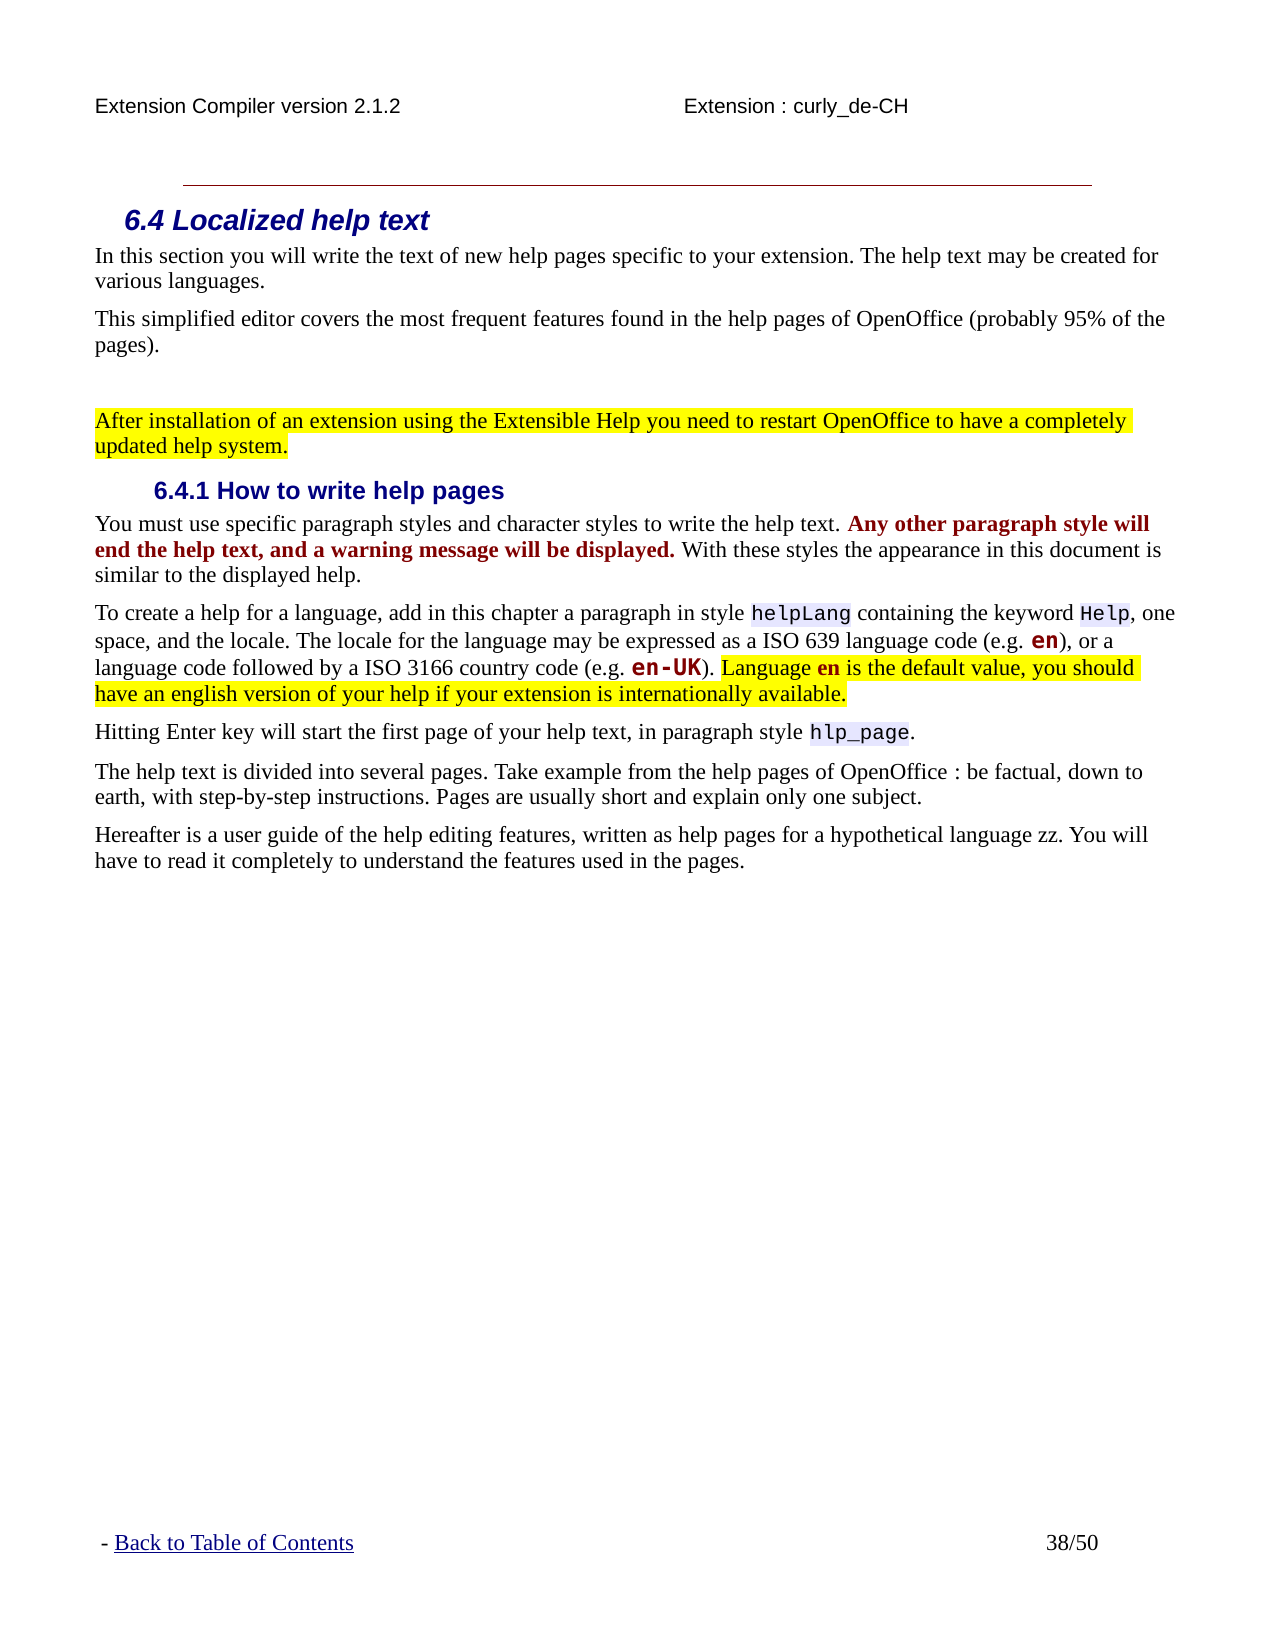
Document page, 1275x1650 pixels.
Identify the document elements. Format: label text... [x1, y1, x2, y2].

text The help text is divided into several pages. Take example from the help pages of OpenOffice : be factual, down to earth, with step-by-step instructions. Pages are usually short and explain only one subject. [94, 758, 1181, 809]
text In this section you will write the text of new help pages specific to your extension. The help text may be created for various languages. [94, 242, 1181, 293]
text Hitting Enter key will start the first page of your help text, in paragraph style hlp_page. [94, 719, 1181, 746]
text Hereafter is a user guide of the help editing features, written as help pages for a hypothetical language zz. You will have to read it completely to understand the features used in the pages. [94, 822, 1181, 873]
text You must use specific paragraph styles and character styles to write the help text. Any other paragraph style will end the help text, and a warning message will be displayed. With these styles the appearance in this document is similar to the displayed help. [94, 511, 1181, 588]
subtitle How to write help pages [153, 477, 1181, 505]
text To create a help for a language, add in this chapter a paragraph in style helpLang containing the keyword Help, one space, and the locale. The locale for the language may be expressed as a ISO 639 language code (e.g. en), or a language code followed by a ISO 3166 country code (e.g. en-UK). Language en is the default value, you should have an english version of your help if your extension is internationally available. [94, 600, 1181, 707]
text This simplified editor covers the most frequent features found in the help pages of OpenOffice (probably 95% of the pages). [94, 306, 1181, 357]
subtitle Localized help text [124, 204, 1181, 237]
text After installation of an extension using the Extensible Help you need to restart OpenOffice to have a completely updated help system. [94, 408, 1181, 459]
